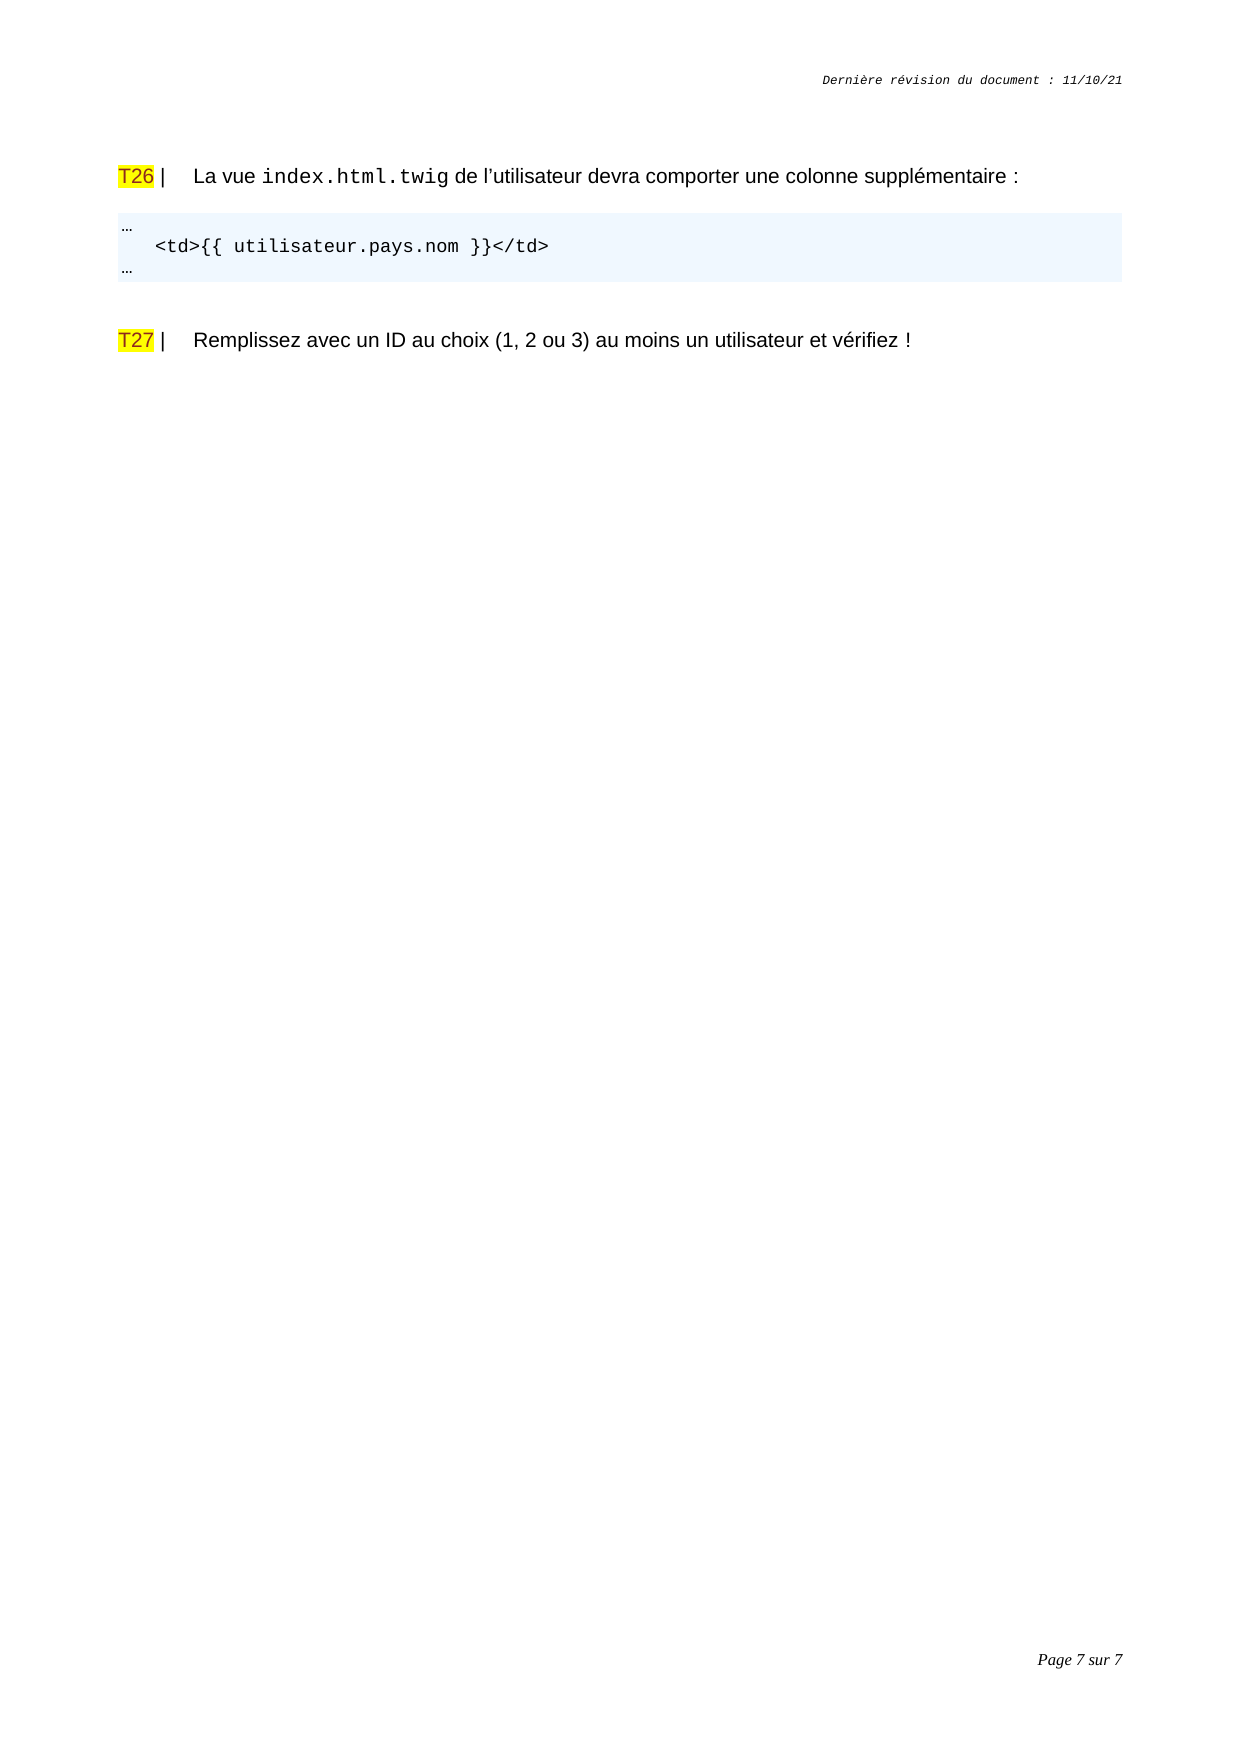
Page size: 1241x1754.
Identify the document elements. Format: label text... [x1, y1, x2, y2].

text … [118, 258, 1122, 282]
text T26 | La vue index.html.twig de l’utilisateur devra comporter une colonne supplémentaire : [118, 164, 1122, 190]
text T27 | Remplissez avec un ID au choix (1, 2 ou 3) au moins un utilisateur et vérifiez ! [118, 329, 1122, 352]
text <td>{{ utilisateur.pays.nom }}</td> [118, 237, 1122, 258]
text … [118, 213, 1122, 237]
